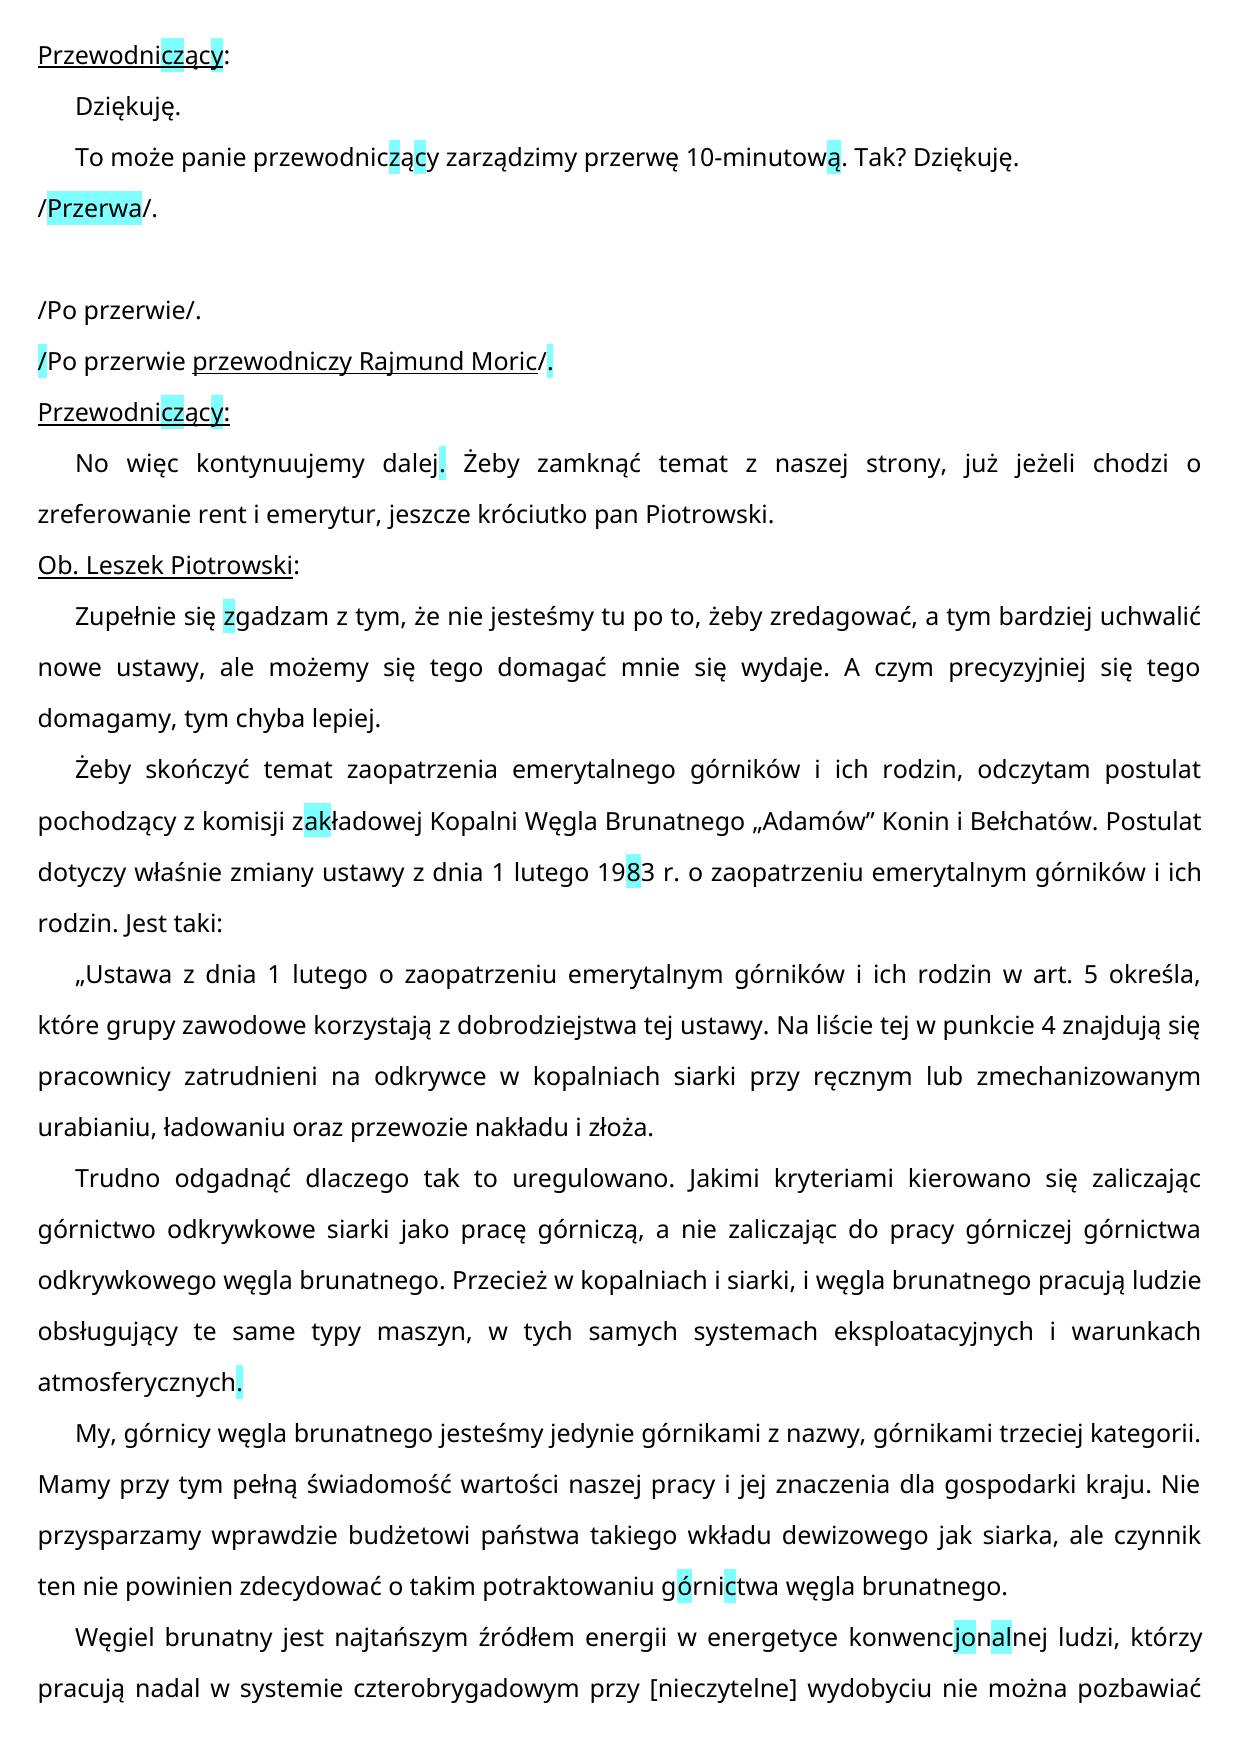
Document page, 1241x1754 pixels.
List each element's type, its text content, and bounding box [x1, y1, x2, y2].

text Węgiel brunatny jest najtańszym źródłem energii w energetyce konwencjonalnej ludzi, którzy pracują nadal w systemie czterobrygadowym przy [nieczytelne] wydobyciu nie można pozbawiać [37, 1620, 1203, 1705]
text Żeby skończyć temat zaopatrzenia emerytalnego górników i ich rodzin, odczytam postulat pochodzący z komisji zakładowej Kopalni Węgla Brunatnego „Adamów” Konin i Bełchatów. Postulat dotyczy właśnie zmiany ustawy z dnia 1 lutego 1983 r. o zaopatrzeniu emerytalnym górników i ich rodzin. Jest taki: [37, 752, 1203, 939]
text No więc kontynuujemy dalej. Żeby zamknąć temat z naszej strony, już jeżeli chodzi o zreferowanie rent i emerytur, jeszcze króciutko pan Piotrowski. [37, 446, 1203, 531]
text /Przerwa/. [37, 191, 1203, 225]
text „Ustawa z dnia 1 lutego o zaopatrzeniu emerytalnym górników i ich rodzin w art. 5 określa, które grupy zawodowe korzystają z dobrodziejstwa tej ustawy. Na liście tej w punkcie 4 znajdują się pracownicy zatrudnieni na odkrywce w kopalniach siarki przy ręcznym lub zmechanizowanym urabianiu, ładowaniu oraz przewozie nakładu i złoża. [37, 956, 1203, 1143]
text My, górnicy węgla brunatnego jesteśmy jedynie górnikami z nazwy, górnikami trzeciej kategorii. Mamy przy tym pełną świadomość wartości naszej pracy i jej znaczenia dla gospodarki kraju. Nie przysparzamy wprawdzie budżetowi państwa takiego wkładu dewizowego jak siarka, ale czynnik ten nie powinien zdecydować o takim potraktowaniu górnictwa węgla brunatnego. [37, 1416, 1203, 1603]
text /Po przerwie/. [37, 293, 1203, 327]
text /Po przerwie przewodniczy Rajmund Moric/. [37, 344, 1203, 378]
text Trudno odgadnąć dlaczego tak to uregulowano. Jakimi kryteriami kierowano się zaliczając górnictwo odkrywkowe siarki jako pracę górniczą, a nie zaliczając do pracy górniczej górnictwa odkrywkowego węgla brunatnego. Przecież w kopalniach i siarki, i węgla brunatnego pracują ludzie obsługujący te same typy maszyn, w tych samych systemach eksploatacyjnych i warunkach atmosferycznych. [37, 1160, 1203, 1399]
text Przewodniczący: [37, 37, 1203, 72]
text Przewodniczący: [37, 395, 1203, 429]
text To może panie przewodniczący zarządzimy przerwę 10-minutową. Tak? Dziękuję. [37, 139, 1203, 174]
text Zupełnie się zgadzam z tym, że nie jesteśmy tu po to, żeby zredagować, a tym bardziej uchwalić nowe ustawy, ale możemy się tego domagać mnie się wydaje. A czym precyzyjniej się tego domagamy, tym chyba lepiej. [37, 599, 1203, 735]
text Ob. Leszek Piotrowski: [37, 548, 1203, 582]
text Dziękuję. [37, 88, 1203, 123]
